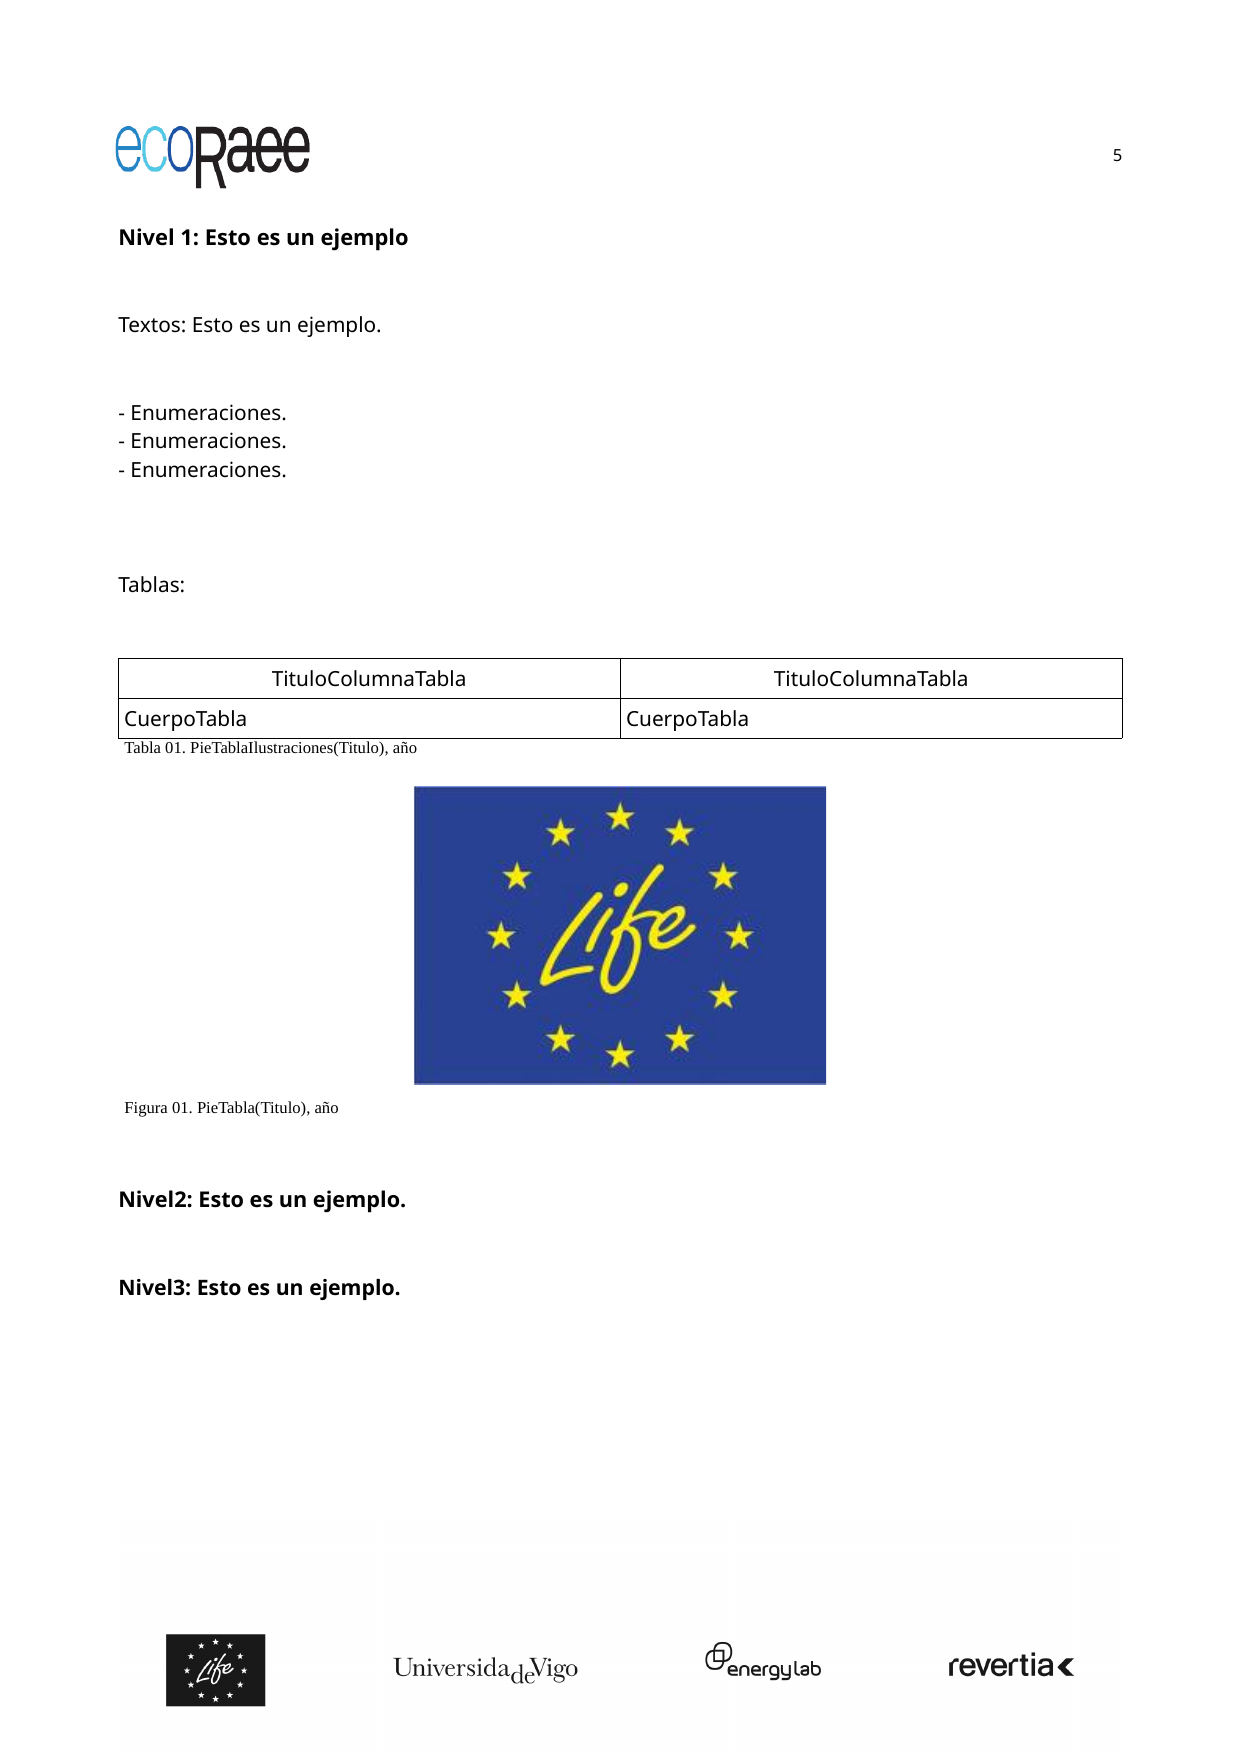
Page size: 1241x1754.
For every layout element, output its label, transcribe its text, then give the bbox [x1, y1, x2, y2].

text - Enumeraciones. [118, 455, 1122, 483]
text - Enumeraciones. [118, 398, 1122, 426]
text Figura 01. PieTabla(Titulo), año [124, 1098, 1122, 1117]
text - Enumeraciones. [118, 426, 1122, 455]
table_cell CuerpoTabla [621, 699, 1122, 738]
text Nivel2: Esto es un ejemplo. [118, 1184, 1122, 1213]
picture [114, 124, 311, 190]
table_header TituloColumnaTabla [119, 659, 620, 698]
text Textos: Esto es un ejemplo. [118, 310, 1122, 339]
text Tabla 01. PieTablaIlustraciones(Titulo), año [124, 739, 1122, 757]
table_header TituloColumnaTabla [621, 659, 1122, 698]
table_cell CuerpoTabla [119, 699, 620, 738]
text Tablas: [118, 571, 1122, 599]
text Nivel3: Esto es un ejemplo. [118, 1272, 1122, 1301]
picture [118, 1514, 1123, 1754]
text Nivel 1: Esto es un ejemplo [118, 221, 1122, 251]
picture [413, 786, 827, 1085]
